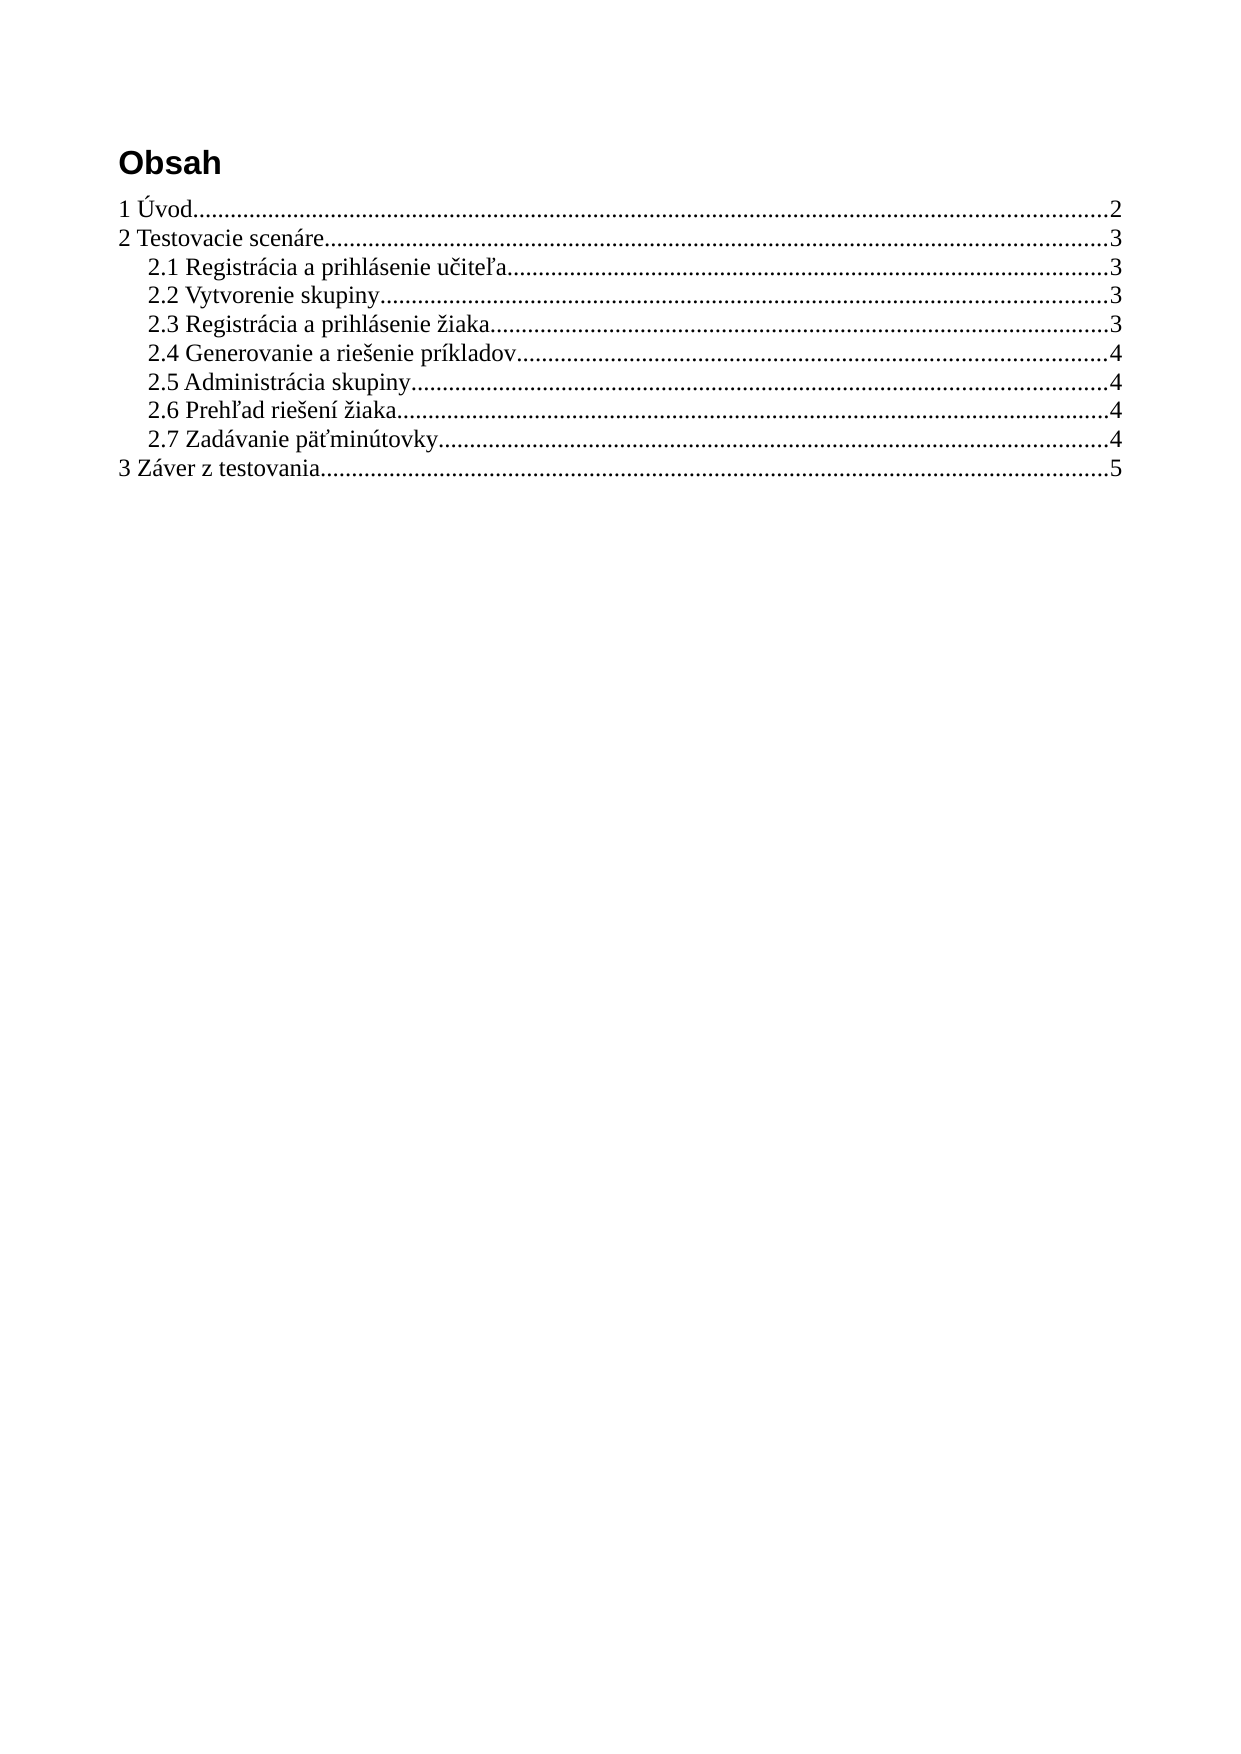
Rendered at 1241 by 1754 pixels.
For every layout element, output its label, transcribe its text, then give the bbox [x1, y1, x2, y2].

text 3 Záver z testovania 5 [118, 453, 1122, 482]
text 1 Úvod 2 [118, 194, 1122, 223]
text 2.4 Generovanie a riešenie príkladov 4 [148, 338, 1122, 367]
text 2.3 Registrácia a prihlásenie žiaka 3 [148, 309, 1122, 338]
subtitle Obsah [118, 143, 1122, 182]
text 2.1 Registrácia a prihlásenie učiteľa 3 [148, 252, 1122, 280]
text 2.2 Vytvorenie skupiny 3 [148, 280, 1122, 309]
text 2 Testovacie scenáre 3 [118, 223, 1122, 252]
text 2.6 Prehľad riešení žiaka 4 [148, 395, 1122, 424]
text 2.5 Administrácia skupiny 4 [148, 367, 1122, 395]
text 2.7 Zadávanie päťminútovky 4 [148, 424, 1122, 453]
